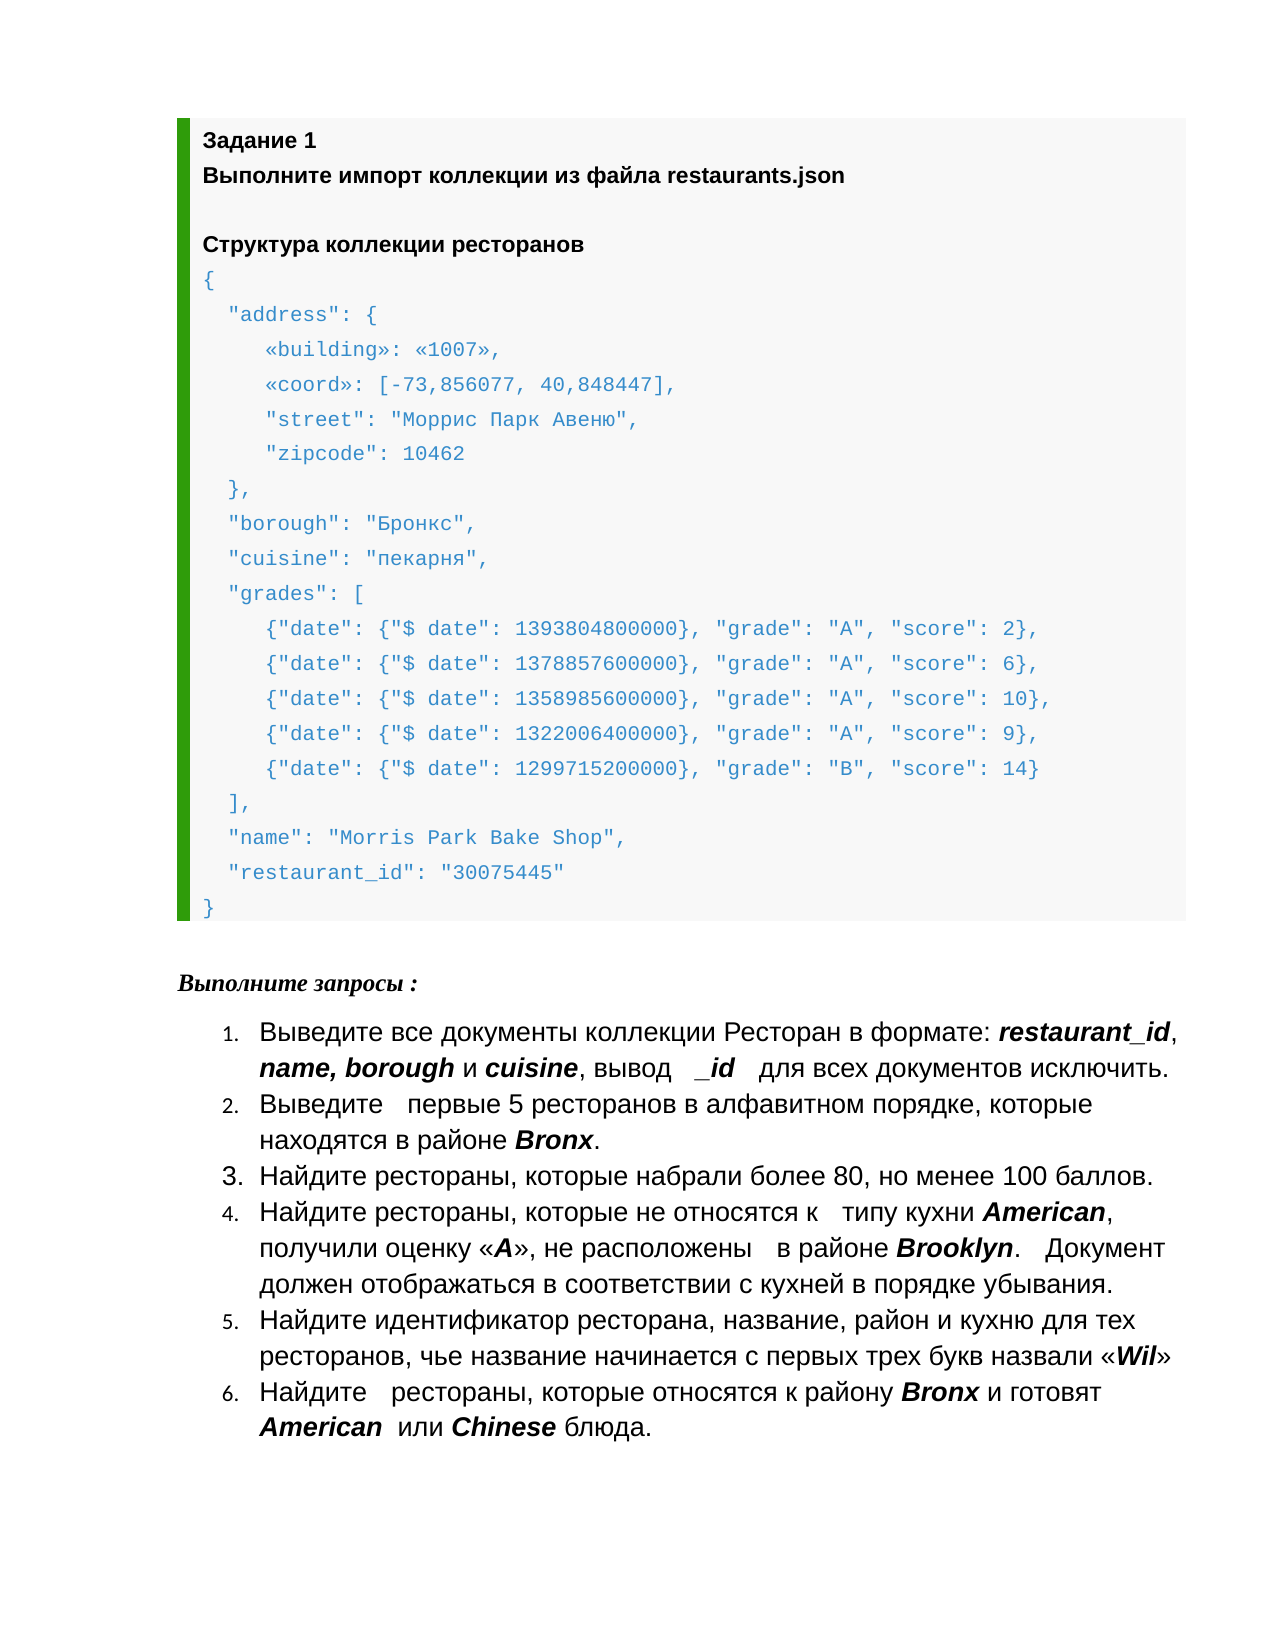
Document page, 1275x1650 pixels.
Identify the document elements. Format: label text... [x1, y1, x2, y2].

list Найдите рестораны, которые относятся к району Bronx и готовят American или Chinese блюда. [222, 1376, 1186, 1443]
text Структура коллекции ресторанов [190, 223, 1186, 258]
text {"date": {"$ date": 1322006400000}, "grade": "A", "score": 9}, [190, 711, 1186, 746]
text "name": "Morris Park Bake Shop", [190, 816, 1186, 851]
list Найдите рестораны, которые не относятся к типу кухни American, получили оценку «А», не расположены в районе Brooklyn. Документ должен отображаться в соответствии с кухней в порядке убывания. [222, 1196, 1186, 1299]
text ], [190, 781, 1186, 816]
list Выведите первые 5 ресторанов в алфавитном порядке, которые находятся в районе Bronx. [222, 1088, 1186, 1155]
text "restaurant_id": "30075445" [190, 851, 1186, 886]
text «building»: «1007», [190, 327, 1186, 362]
text "address": { [190, 293, 1186, 327]
text {"date": {"$ date": 1299715200000}, "grade": "B", "score": 14} [190, 746, 1186, 781]
text }, [190, 467, 1186, 502]
text {"date": {"$ date": 1378857600000}, "grade": "A", "score": 6}, [190, 642, 1186, 676]
list Найдите идентификатор ресторана, название, район и кухню для тех ресторанов, чье название начинается с первых трех букв назвали «Wil» [222, 1304, 1186, 1371]
text } [190, 886, 1186, 921]
text {"date": {"$ date": 1393804800000}, "grade": "A", "score": 2}, [190, 607, 1186, 642]
text "zipcode": 10462 [190, 432, 1186, 467]
text {"date": {"$ date": 1358985600000}, "grade": "A", "score": 10}, [190, 676, 1186, 711]
text Выполните запросы : [177, 968, 1186, 997]
list Выведите все документы коллекции Ресторан в формате: restaurant_id, name, borough и cuisine, вывод _id для всех документов исключить. [222, 1016, 1186, 1083]
list Найдите рестораны, которые набрали более 80, но менее 100 баллов. [222, 1160, 1186, 1191]
text «coord»: [-73,856077, 40,848447], [190, 362, 1186, 397]
text Задание 1 [190, 118, 1186, 153]
text "grades": [ [190, 572, 1186, 607]
text { [190, 258, 1186, 293]
text Выполните импорт коллекции из файла restaurants.json [190, 153, 1186, 188]
text "street": "Моррис Парк Авеню", [190, 397, 1186, 432]
text "cuisine": "пекарня", [190, 537, 1186, 572]
text "borough": "Бронкс", [190, 502, 1186, 537]
